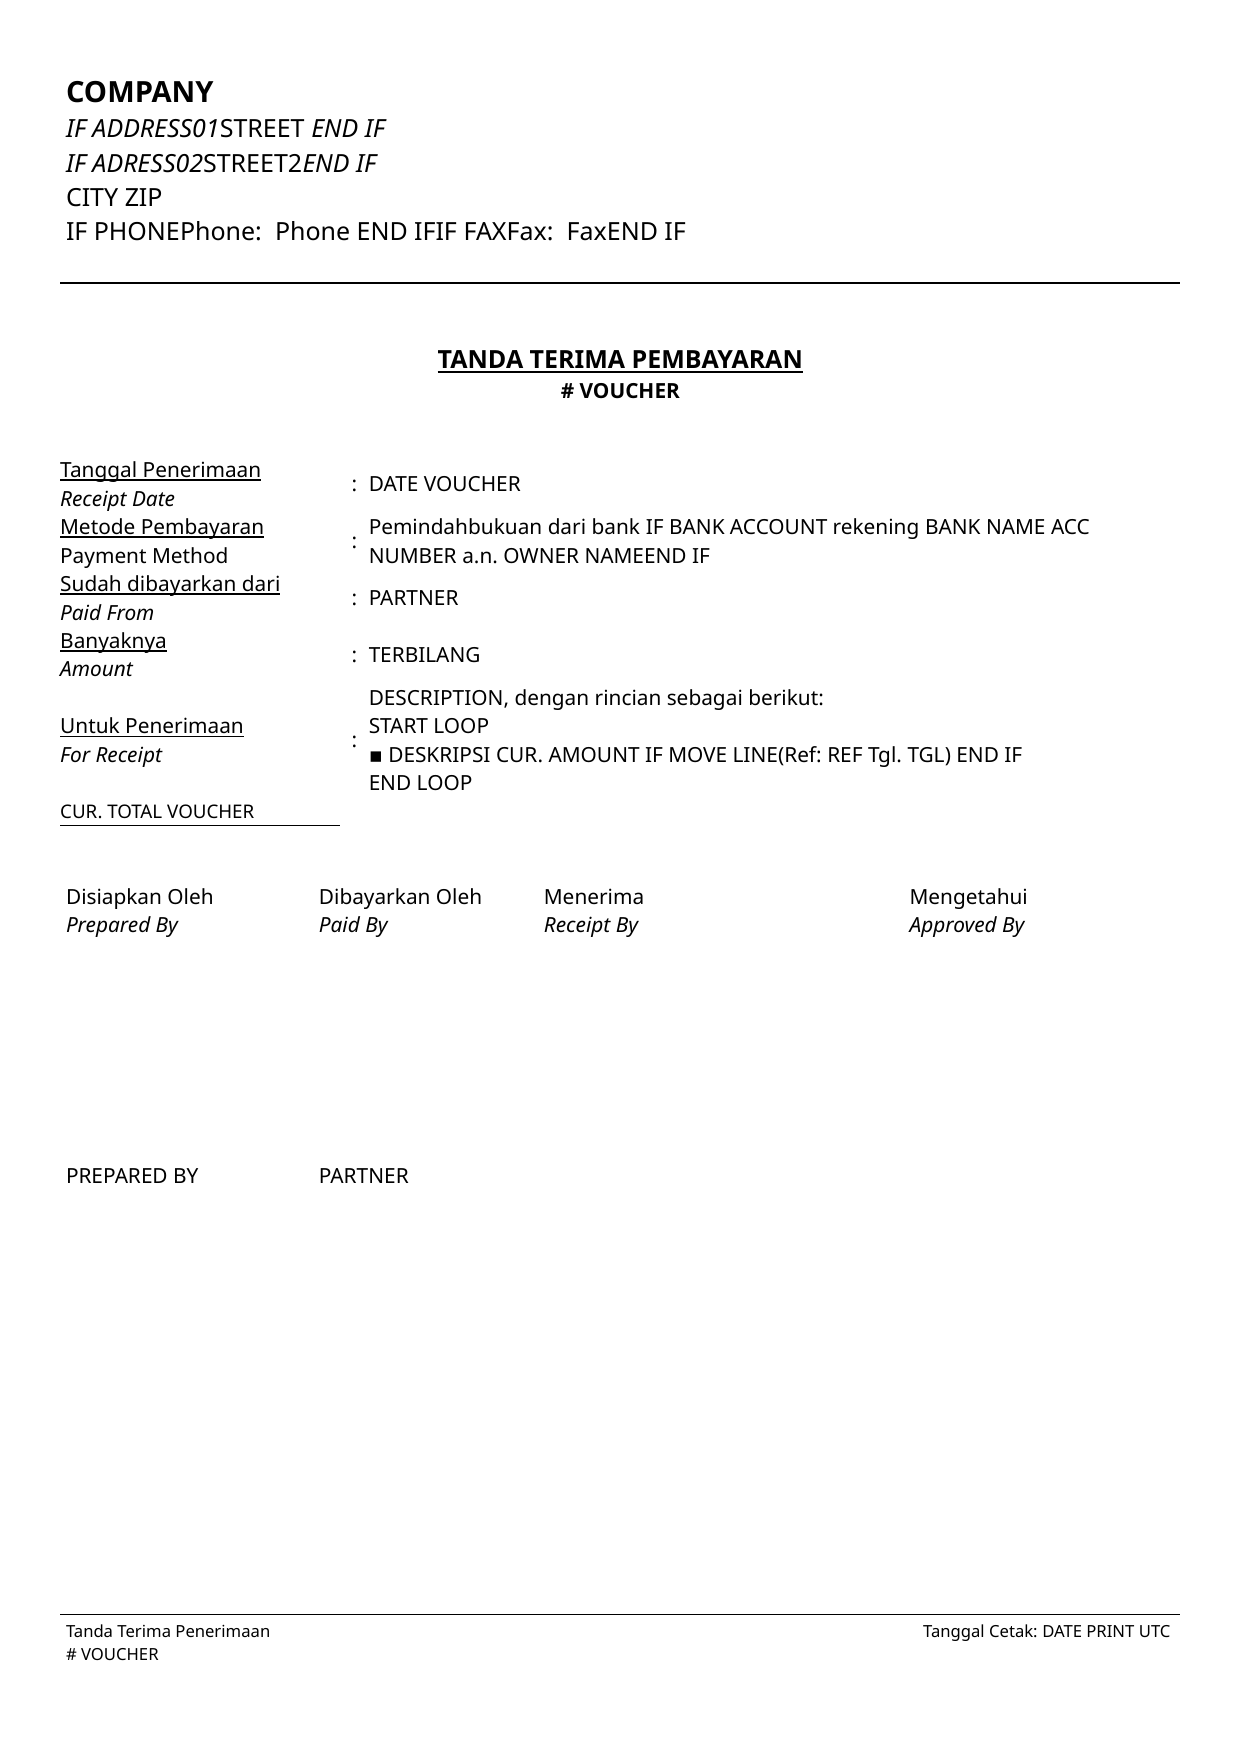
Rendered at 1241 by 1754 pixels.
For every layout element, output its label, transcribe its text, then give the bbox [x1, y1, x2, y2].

table_cell Metode Pembayaran Payment Method [60, 512, 340, 569]
table_cell [904, 1155, 1180, 1195]
table_cell : [340, 626, 368, 683]
text TANDA TERIMA PEMBAYARAN [60, 342, 1180, 376]
table_cell [538, 945, 904, 1155]
table_cell Pemindahbukuan dari bank IF BANK ACCOUNT rekening BANK NAME ACC NUMBER a.n. OWNER NAMEEND IF [369, 512, 1180, 569]
table_cell TERBILANG [369, 626, 1180, 683]
table_cell PARTNER [313, 1155, 538, 1195]
table_cell [538, 1195, 904, 1229]
table_header Tanggal Penerimaan Receipt Date [60, 455, 340, 512]
table_cell Untuk Penerimaan For Receipt [60, 683, 340, 797]
table_cell [313, 945, 538, 1155]
table_cell DESCRIPTION, dengan rincian sebagai berikut: START LOOP ▪ DESKRIPSI CUR. AMOUNT IF MOVE LINE(Ref: REF Tgl. TGL) END IF END LOOP [369, 683, 1180, 797]
table_cell [340, 797, 368, 825]
table_header Menerima Receipt By [538, 876, 904, 944]
table_header : [340, 455, 368, 512]
table_cell [538, 1155, 904, 1195]
table_cell Sudah dibayarkan dari Paid From [60, 569, 340, 626]
table_header Disiapkan Oleh Prepared By [60, 876, 313, 944]
table_cell Banyaknya Amount [60, 626, 340, 683]
table_cell PREPARED BY [60, 1155, 313, 1195]
table_cell [904, 1195, 1180, 1229]
table_cell PARTNER [369, 569, 1180, 626]
table_header Dibayarkan Oleh Paid By [313, 876, 538, 944]
table_cell : [340, 512, 368, 569]
table_cell [904, 945, 1180, 1155]
table_header DATE VOUCHER [369, 455, 1180, 512]
table_cell [313, 1195, 538, 1229]
table_cell : [340, 569, 368, 626]
table_cell [369, 797, 1180, 825]
table_cell CUR. TOTAL VOUCHER [60, 797, 340, 825]
table_cell : [340, 683, 368, 797]
table_cell [60, 1195, 313, 1229]
text # VOUCHER [60, 376, 1180, 404]
table_header Mengetahui Approved By [904, 876, 1180, 944]
table_cell [60, 945, 313, 1155]
